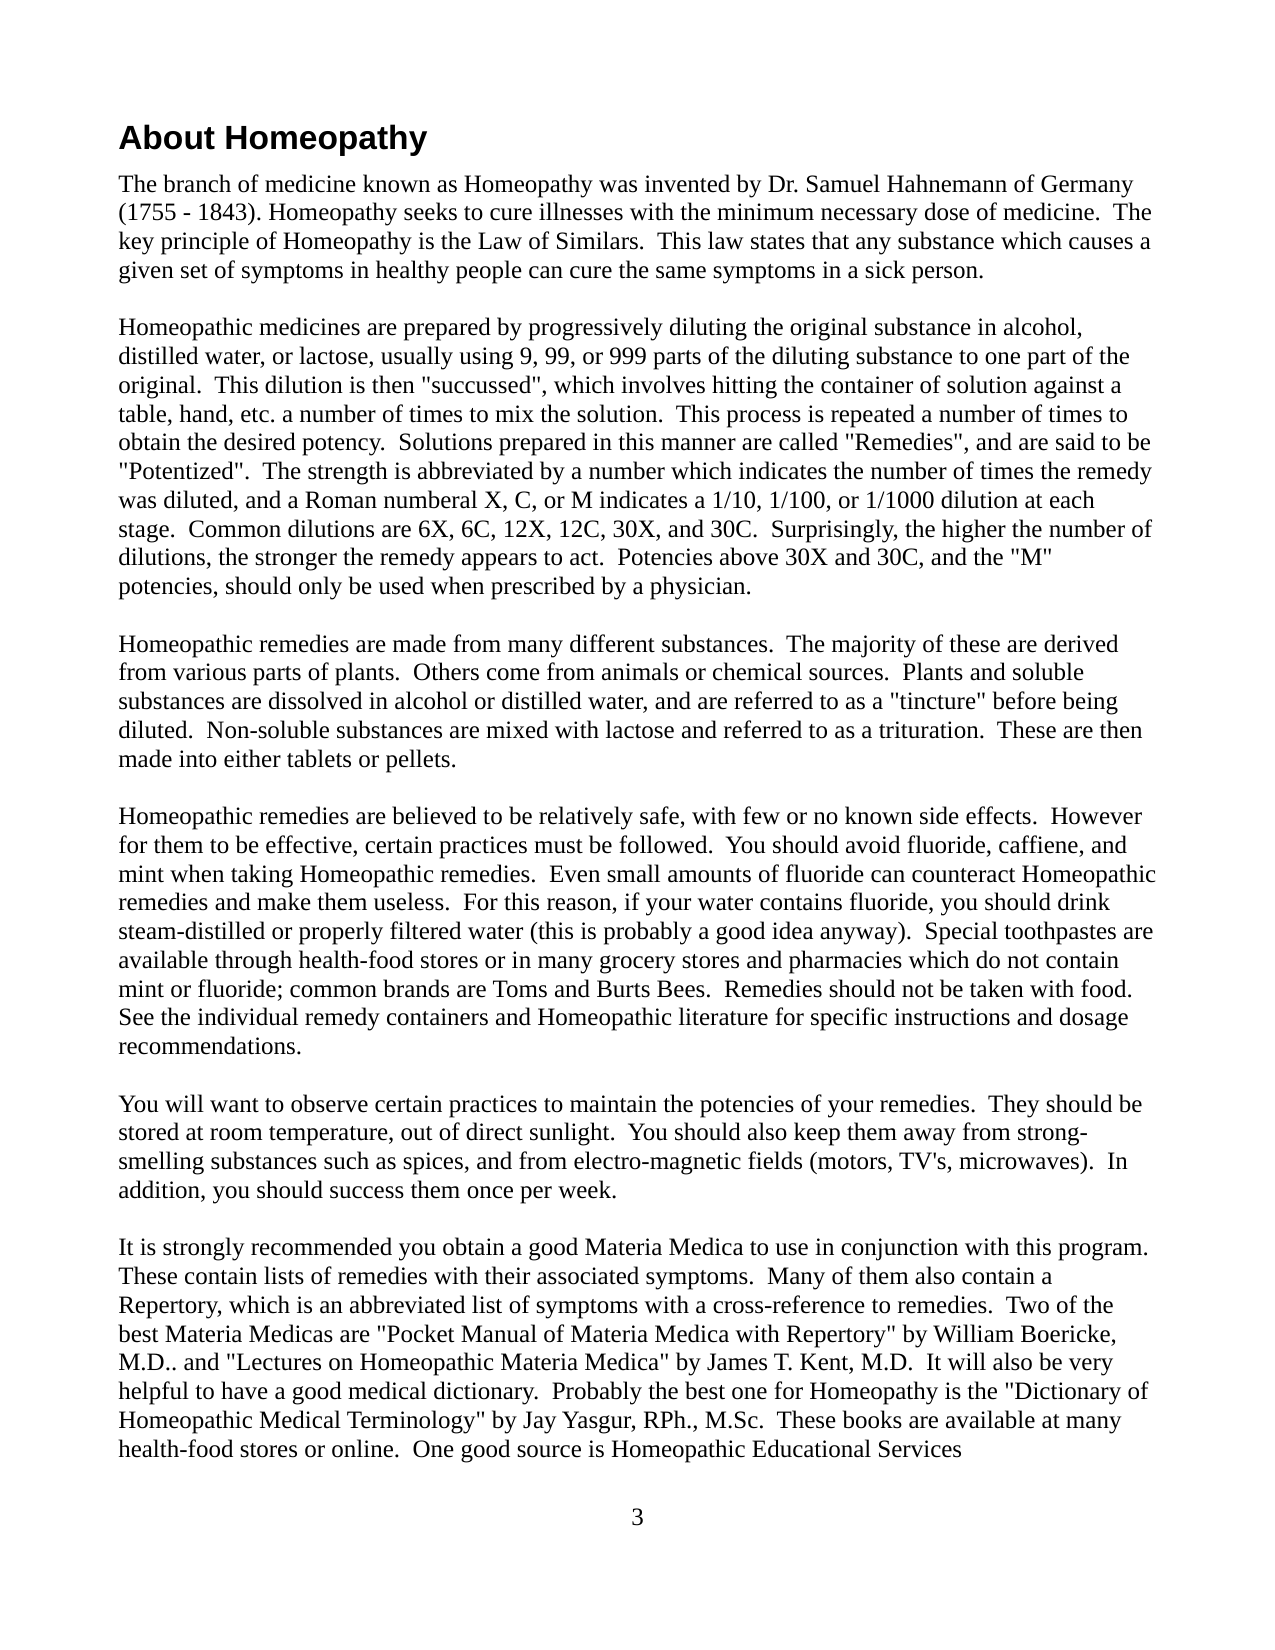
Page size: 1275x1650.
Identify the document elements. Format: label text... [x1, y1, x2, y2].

text You will want to observe certain practices to maintain the potencies of your remedies. They should be stored at room temperature, out of direct sunlight. You should also keep them away from strong-smelling substances such as spices, and from electro-magnetic fields (motors, TV's, microwaves). In addition, you should success them once per week. [118, 1089, 1157, 1204]
text Homeopathic medicines are prepared by progressively diluting the original substance in alcohol, distilled water, or lactose, usually using 9, 99, or 999 parts of the diluting substance to one part of the original. This dilution is then "succussed", which involves hitting the container of solution against a table, hand, etc. a number of times to mix the solution. This process is repeated a number of times to obtain the desired potency. Solutions prepared in this manner are called "Remedies", and are said to be "Potentized". The strength is abbreviated by a number which indicates the number of times the remedy was diluted, and a Roman numberal X, C, or M indicates a 1/10, 1/100, or 1/1000 dilution at each stage. Common dilutions are 6X, 6C, 12X, 12C, 30X, and 30C. Surprisingly, the higher the number of dilutions, the stronger the remedy appears to act. Potencies above 30X and 30C, and the "M" potencies, should only be used when prescribed by a physician. [118, 312, 1157, 600]
subtitle About Homeopathy [118, 118, 1157, 157]
text It is strongly recommended you obtain a good Materia Medica to use in conjunction with this program. These contain lists of remedies with their associated symptoms. Many of them also contain a Repertory, which is an abbreviated list of symptoms with a cross-reference to remedies. Two of the best Materia Medicas are "Pocket Manual of Materia Medica with Repertory" by William Boericke, M.D.. and "Lectures on Homeopathic Materia Medica" by James T. Kent, M.D. It will also be very helpful to have a good medical dictionary. Probably the best one for Homeopathy is the "Dictionary of Homeopathic Medical Terminology" by Jay Yasgur, RPh., M.Sc. These books are available at many health-food stores or online. One good source is Homeopathic Educational Services [118, 1232, 1157, 1462]
text Homeopathic remedies are made from many different substances. The majority of these are derived from various parts of plants. Others come from animals or chemical sources. Plants and soluble substances are dissolved in alcohol or distilled water, and are referred to as a "tincture" before being diluted. Non-soluble substances are mixed with lactose and referred to as a trituration. These are then made into either tablets or pellets. [118, 629, 1157, 772]
text The branch of medicine known as Homeopathy was invented by Dr. Samuel Hahnemann of Germany (1755 - 1843). Homeopathy seeks to cure illnesses with the minimum necessary dose of medicine. The key principle of Homeopathy is the Law of Similars. This law states that any substance which causes a given set of symptoms in healthy people can cure the same symptoms in a sick person. [118, 169, 1157, 284]
text Homeopathic remedies are believed to be relatively safe, with few or no known side effects. However for them to be effective, certain practices must be followed. You should avoid fluoride, caffiene, and mint when taking Homeopathic remedies. Even small amounts of fluoride can counteract Homeopathic remedies and make them useless. For this reason, if your water contains fluoride, you should drink steam-distilled or properly filtered water (this is probably a good idea anyway). Special toothpastes are available through health-food stores or in many grocery stores and pharmacies which do not contain mint or fluoride; common brands are Toms and Burts Bees. Remedies should not be taken with food. See the individual remedy containers and Homeopathic literature for specific instructions and dosage recommendations. [118, 801, 1157, 1060]
